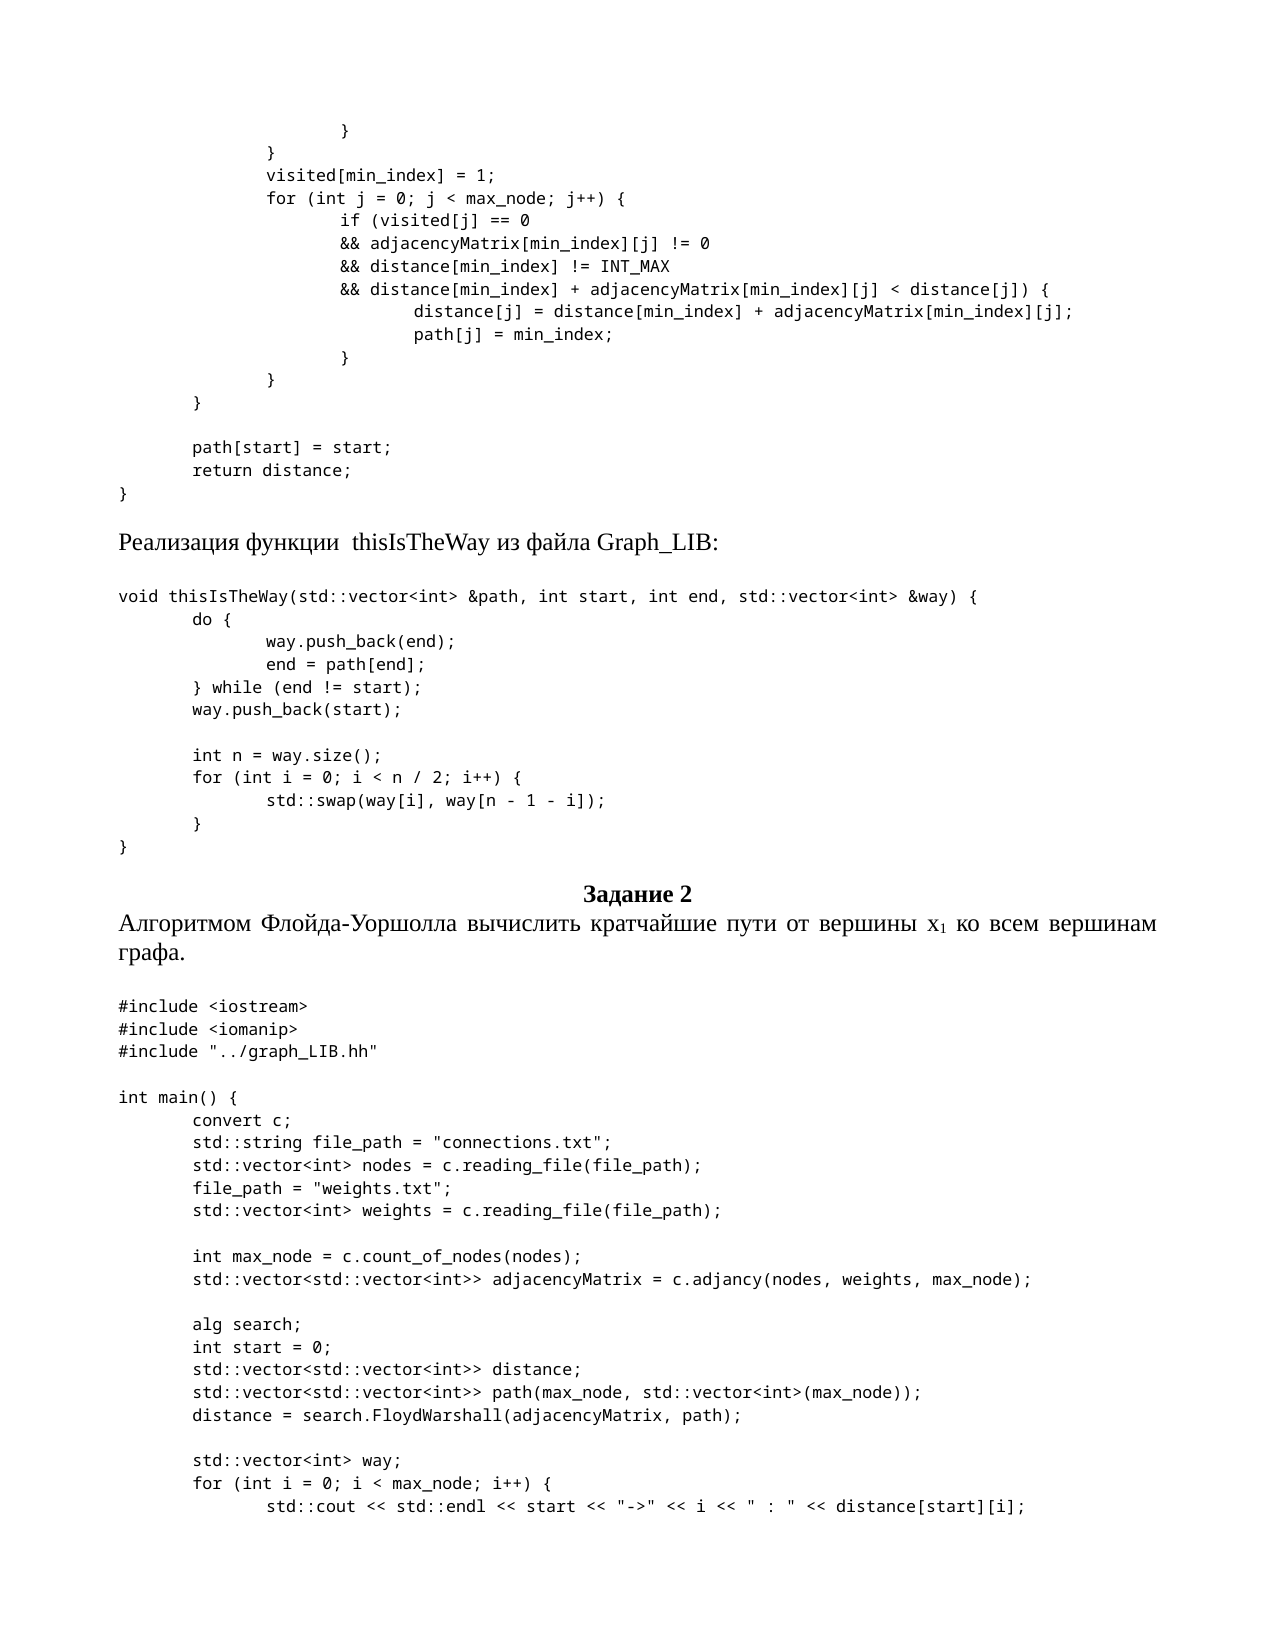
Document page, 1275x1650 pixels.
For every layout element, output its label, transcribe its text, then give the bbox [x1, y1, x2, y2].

text convert c; [118, 1108, 1157, 1131]
text std::vector<std::vector<int>> distance; [118, 1358, 1157, 1381]
text } [118, 368, 1157, 391]
text for (int i = 0; i < max_node; i++) { [118, 1471, 1157, 1494]
text && distance[min_index] != INT_MAX [118, 254, 1157, 277]
text distance = search.FloydWarshall(adjacencyMatrix, path); [118, 1403, 1157, 1426]
list Алгоритмом Флойда-Уоршолла вычислить кратчайшие пути от вершины х1 ко всем вершинам графа. [118, 908, 1157, 966]
text alg search; [118, 1312, 1157, 1335]
text way.push_back(end); [118, 630, 1157, 652]
text std::vector<int> way; [118, 1449, 1157, 1471]
text std::vector<std::vector<int>> path(max_node, std::vector<int>(max_node)); [118, 1381, 1157, 1403]
text std::swap(way[i], way[n - 1 - i]); [118, 789, 1157, 811]
text } [118, 141, 1157, 163]
text #include "../graph_LIB.hh" [118, 1040, 1157, 1063]
text for (int j = 0; j < max_node; j++) { [118, 186, 1157, 209]
text do { [118, 607, 1157, 630]
text } [118, 481, 1157, 504]
text std::vector<std::vector<int>> adjacencyMatrix = c.adjancy(nodes, weights, max_node); [118, 1267, 1157, 1290]
text int max_node = c.count_of_nodes(nodes); [118, 1244, 1157, 1267]
text std::vector<int> weights = c.reading_file(file_path); [118, 1199, 1157, 1222]
text int main() { [118, 1085, 1157, 1108]
text Реализация функции thisIsTheWay из файла Graph_LIB: [118, 527, 1157, 556]
text visited[min_index] = 1; [118, 163, 1157, 186]
text int start = 0; [118, 1335, 1157, 1358]
text distance[j] = distance[min_index] + adjacencyMatrix[min_index][j]; [118, 300, 1157, 322]
text } [118, 345, 1157, 368]
text end = path[end]; [118, 652, 1157, 675]
text path[j] = min_index; [118, 322, 1157, 345]
text } [118, 391, 1157, 413]
text && adjacencyMatrix[min_index][j] != 0 [118, 232, 1157, 254]
text std::string file_path = "connections.txt"; [118, 1131, 1157, 1153]
text if (visited[j] == 0 [118, 209, 1157, 232]
text } [118, 834, 1157, 857]
text for (int i = 0; i < n / 2; i++) { [118, 766, 1157, 789]
text path[start] = start; [118, 436, 1157, 459]
text #include <iomanip> [118, 1017, 1157, 1040]
text std::cout << std::endl << start << "->" << i << " : " << distance[start][i]; [118, 1494, 1157, 1517]
text } while (end != start); [118, 675, 1157, 698]
text && distance[min_index] + adjacencyMatrix[min_index][j] < distance[j]) { [118, 277, 1157, 300]
text void thisIsTheWay(std::vector<int> &path, int start, int end, std::vector<int> &way) { [118, 584, 1157, 607]
text std::vector<int> nodes = c.reading_file(file_path); [118, 1153, 1157, 1176]
text file_path = "weights.txt"; [118, 1176, 1157, 1199]
text } [118, 118, 1157, 141]
text way.push_back(start); [118, 698, 1157, 721]
text } [118, 811, 1157, 834]
text Задание 2 [118, 879, 1157, 908]
list #include <iostream> [118, 994, 1157, 1017]
text int n = way.size(); [118, 743, 1157, 766]
text return distance; [118, 459, 1157, 481]
